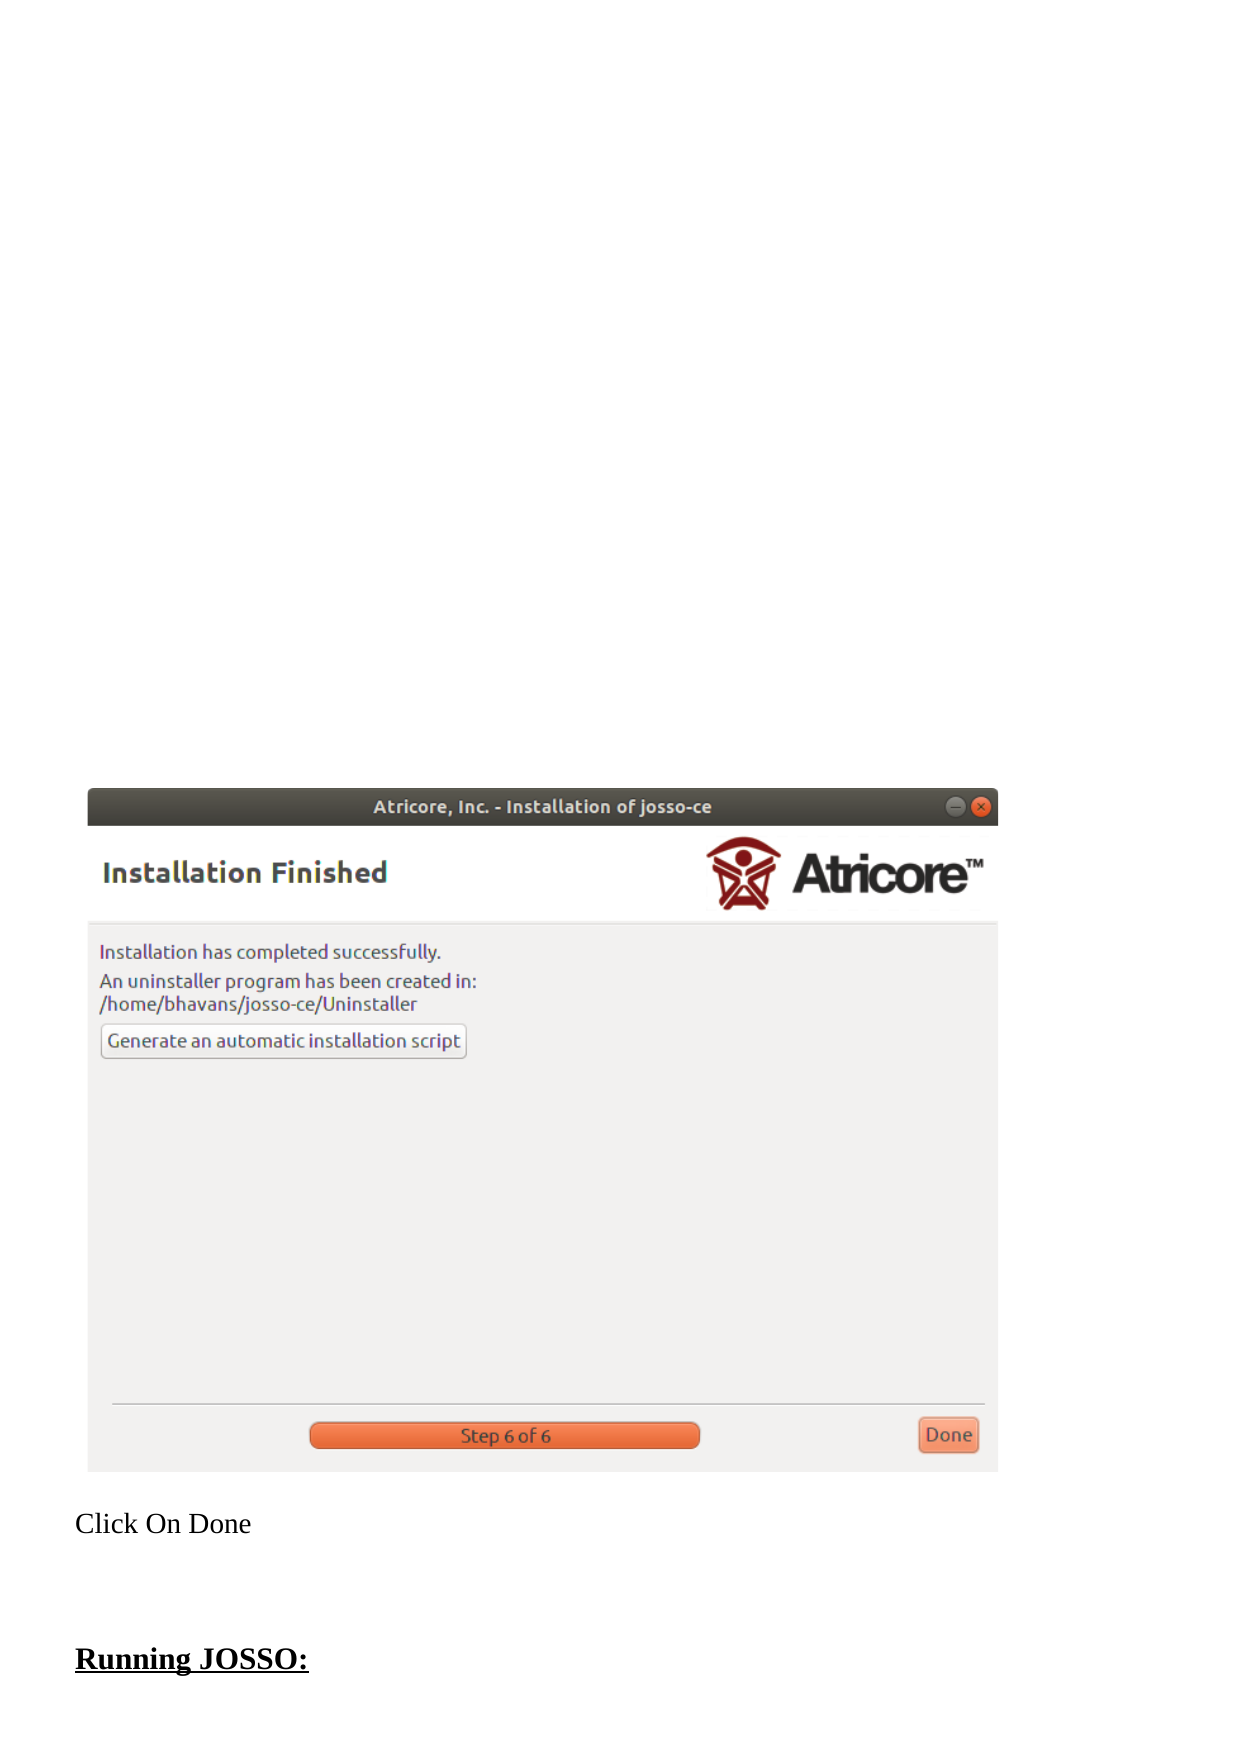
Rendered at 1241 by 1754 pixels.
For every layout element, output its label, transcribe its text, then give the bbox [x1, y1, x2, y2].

text Running JOSSO: [75, 1640, 1165, 1676]
text Click On Done [75, 1506, 1165, 1539]
